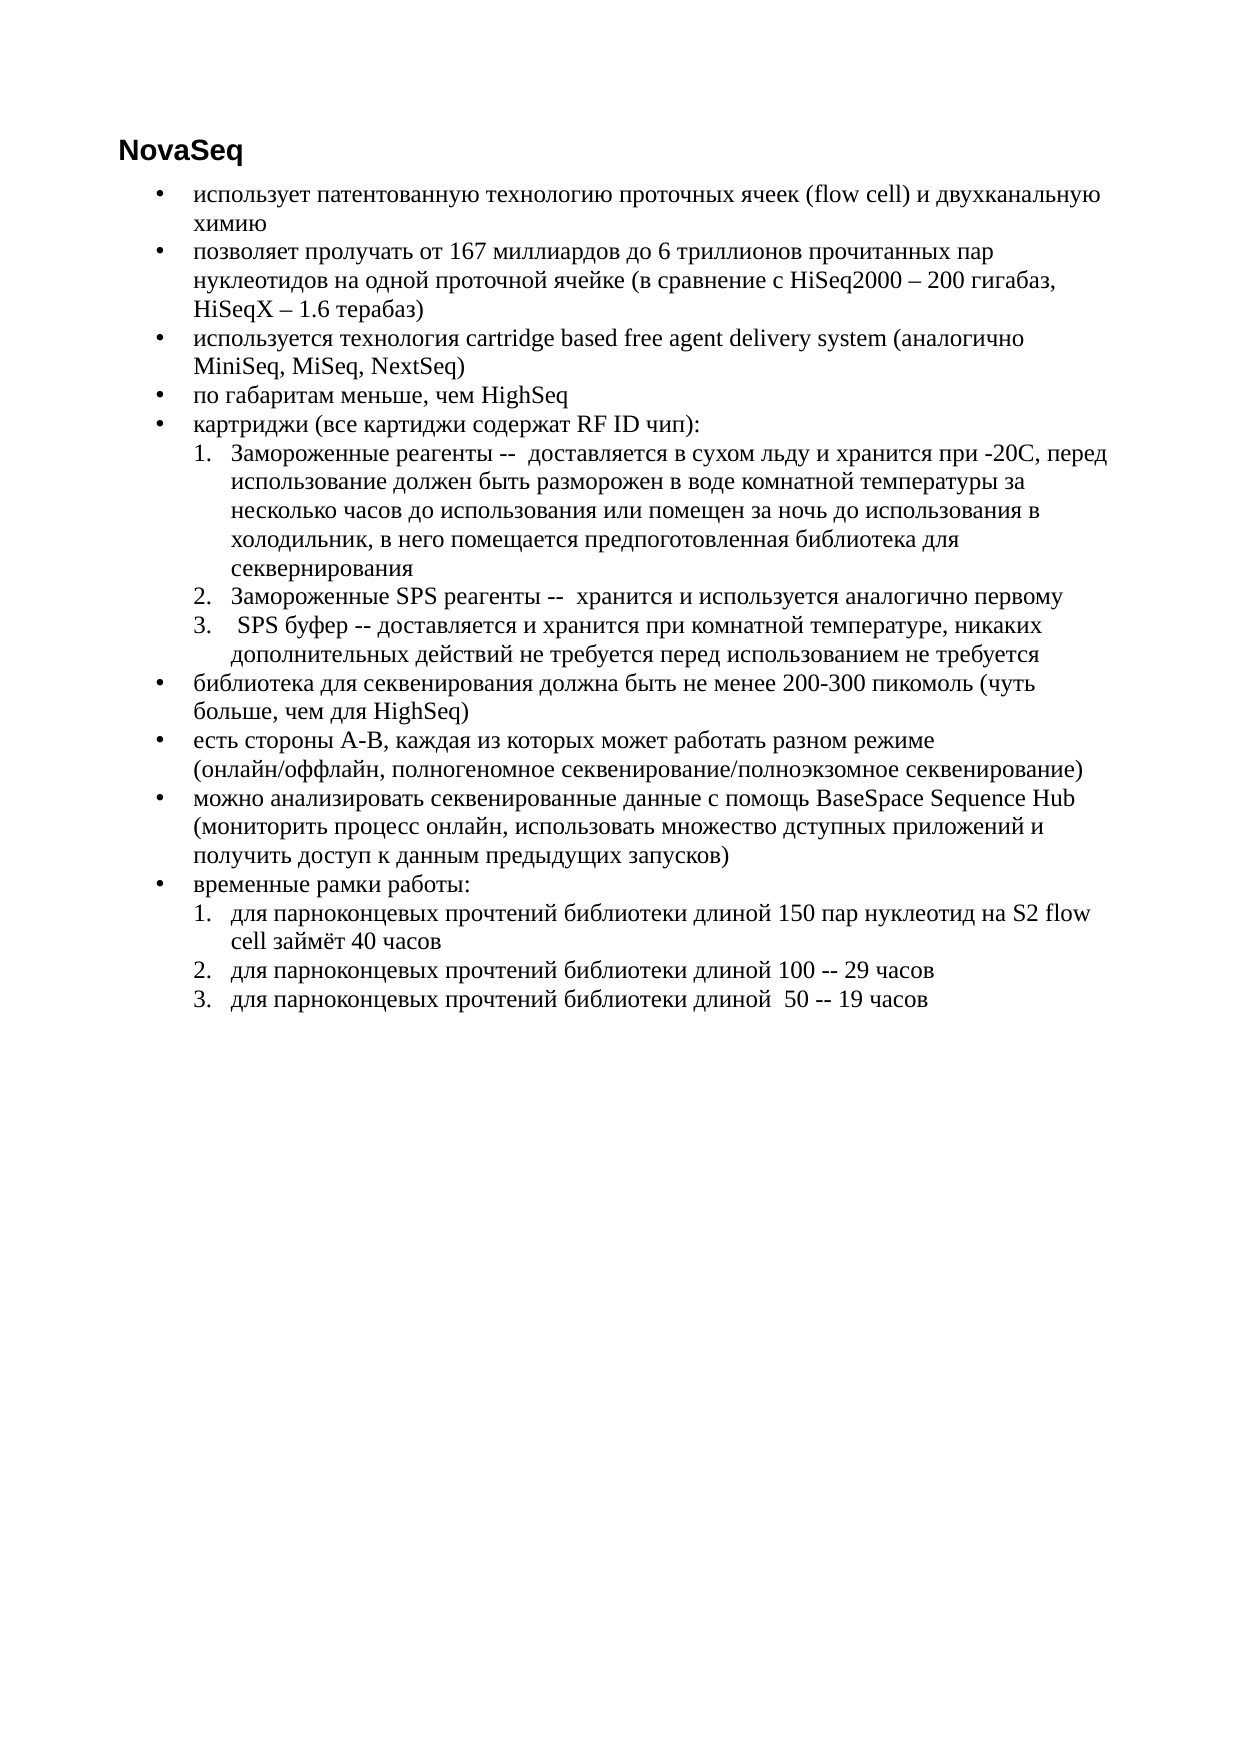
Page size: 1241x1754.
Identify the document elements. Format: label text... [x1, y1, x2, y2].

list использует патентованную технологию проточных ячеек (flow cell) и двухканальную химию [156, 179, 1122, 236]
list Замороженные SPS реагенты -- хранится и используется аналогично первому [193, 581, 1122, 610]
list можно анализировать секвенированные данные с помощь BaseSpace Sequence Hub (мониторить процесс онлайн, использовать множество дступных приложений и получить доступ к данным предыдущих запусков) [156, 783, 1122, 869]
list позволяет пролучать от 167 миллиардов до 6 триллионов прочитанных пар нуклеотидов на одной проточной ячейке (в сравнение с HiSeq2000 – 200 гигабаз, HiSeqX – 1.6 терабаз) [156, 236, 1122, 323]
list для парноконцевых прочтений библиотеки длиной 100 -- 29 часов [193, 955, 1122, 984]
list по габаритам меньше, чем HighSeq [156, 380, 1122, 409]
list есть стороны A-B, каждая из которых может работать разном режиме (онлайн/оффлайн, полногеномное секвенирование/полноэкзомное секвенирование) [156, 725, 1122, 783]
list временные рамки работы: [156, 869, 1122, 898]
list Замороженные реагенты -- доставляется в сухом льду и хранится при -20C, перед использование должен быть разморожен в воде комнатной температуры за несколько часов до использования или помещен за ночь до использования в холодильник, в него помещается предпоготовленная библиотека для секвернирования [193, 438, 1122, 581]
subtitle NovaSeq [118, 133, 1122, 166]
list библиотека для секвенирования должна быть не менее 200-300 пикомоль (чуть больше, чем для HighSeq) [156, 668, 1122, 725]
list для парноконцевых прочтений библиотеки длиной 50 -- 19 часов [193, 984, 1122, 1013]
list SPS буфер -- доставляется и хранится при комнатной температуре, никаких дополнительных действий не требуется перед использованием не требуется [193, 610, 1122, 668]
list используется технология cartridge based free agent delivery system (аналогично MiniSeq, MiSeq, NextSeq) [156, 323, 1122, 380]
list картриджи (все картиджи содержат RF ID чип): [156, 409, 1122, 438]
list для парноконцевых прочтений библиотеки длиной 150 пар нуклеотид на S2 flow cell займёт 40 часов [193, 898, 1122, 955]
